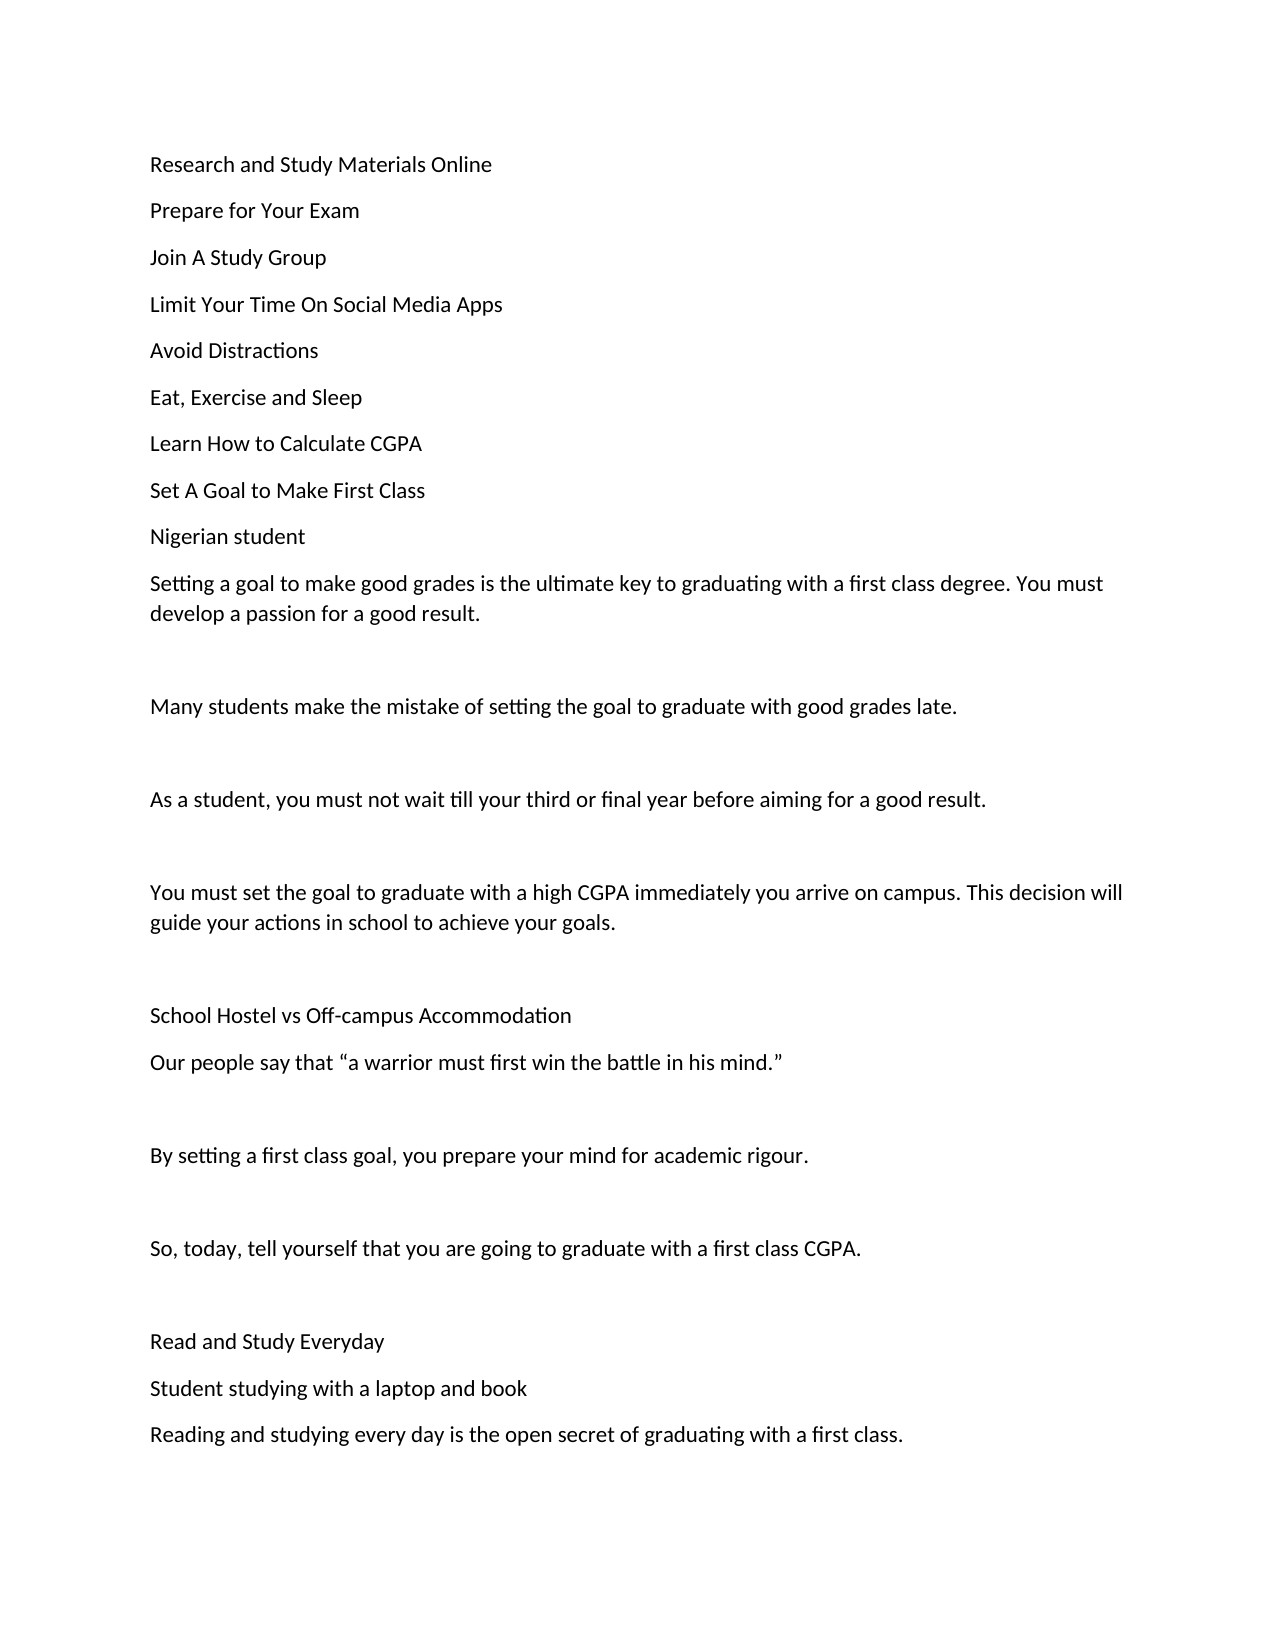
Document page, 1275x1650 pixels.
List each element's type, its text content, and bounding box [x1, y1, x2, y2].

text Reading and studying every day is the open secret of graduating with a first class. [150, 1420, 1125, 1448]
text Avoid Distractions [150, 336, 1125, 364]
text Join A Study Group [150, 243, 1125, 271]
text Student studying with a laptop and book [150, 1374, 1125, 1402]
text Read and Study Everyday [150, 1327, 1125, 1355]
text Many students make the mistake of setting the goal to graduate with good grades late. [150, 692, 1125, 720]
text Research and Study Materials Online [150, 150, 1125, 178]
text Nigerian student [150, 522, 1125, 551]
text School Hostel vs Off-campus Accommodation [150, 1001, 1125, 1029]
text You must set the goal to graduate with a high CGPA immediately you arrive on campus. This decision will guide your actions in school to achieve your goals. [150, 878, 1125, 936]
text Set A Goal to Make First Class [150, 476, 1125, 504]
text Setting a goal to make good grades is the ultimate key to graduating with a first class degree. You must develop a passion for a good result. [150, 569, 1125, 627]
text Prepare for Your Exam [150, 197, 1125, 224]
text By setting a first class goal, you prepare your mind for academic rigour. [150, 1141, 1125, 1169]
text As a student, you must not wait till your third or final year before aiming for a good result. [150, 785, 1125, 813]
text So, today, tell yourself that you are going to graduate with a first class CGPA. [150, 1234, 1125, 1262]
text Eat, Exercise and Sleep [150, 383, 1125, 411]
text Our people say that “a warrior must first win the battle in his mind.” [150, 1048, 1125, 1076]
text Limit Your Time On Social Media Apps [150, 290, 1125, 318]
text Learn How to Calculate CGPA [150, 429, 1125, 457]
